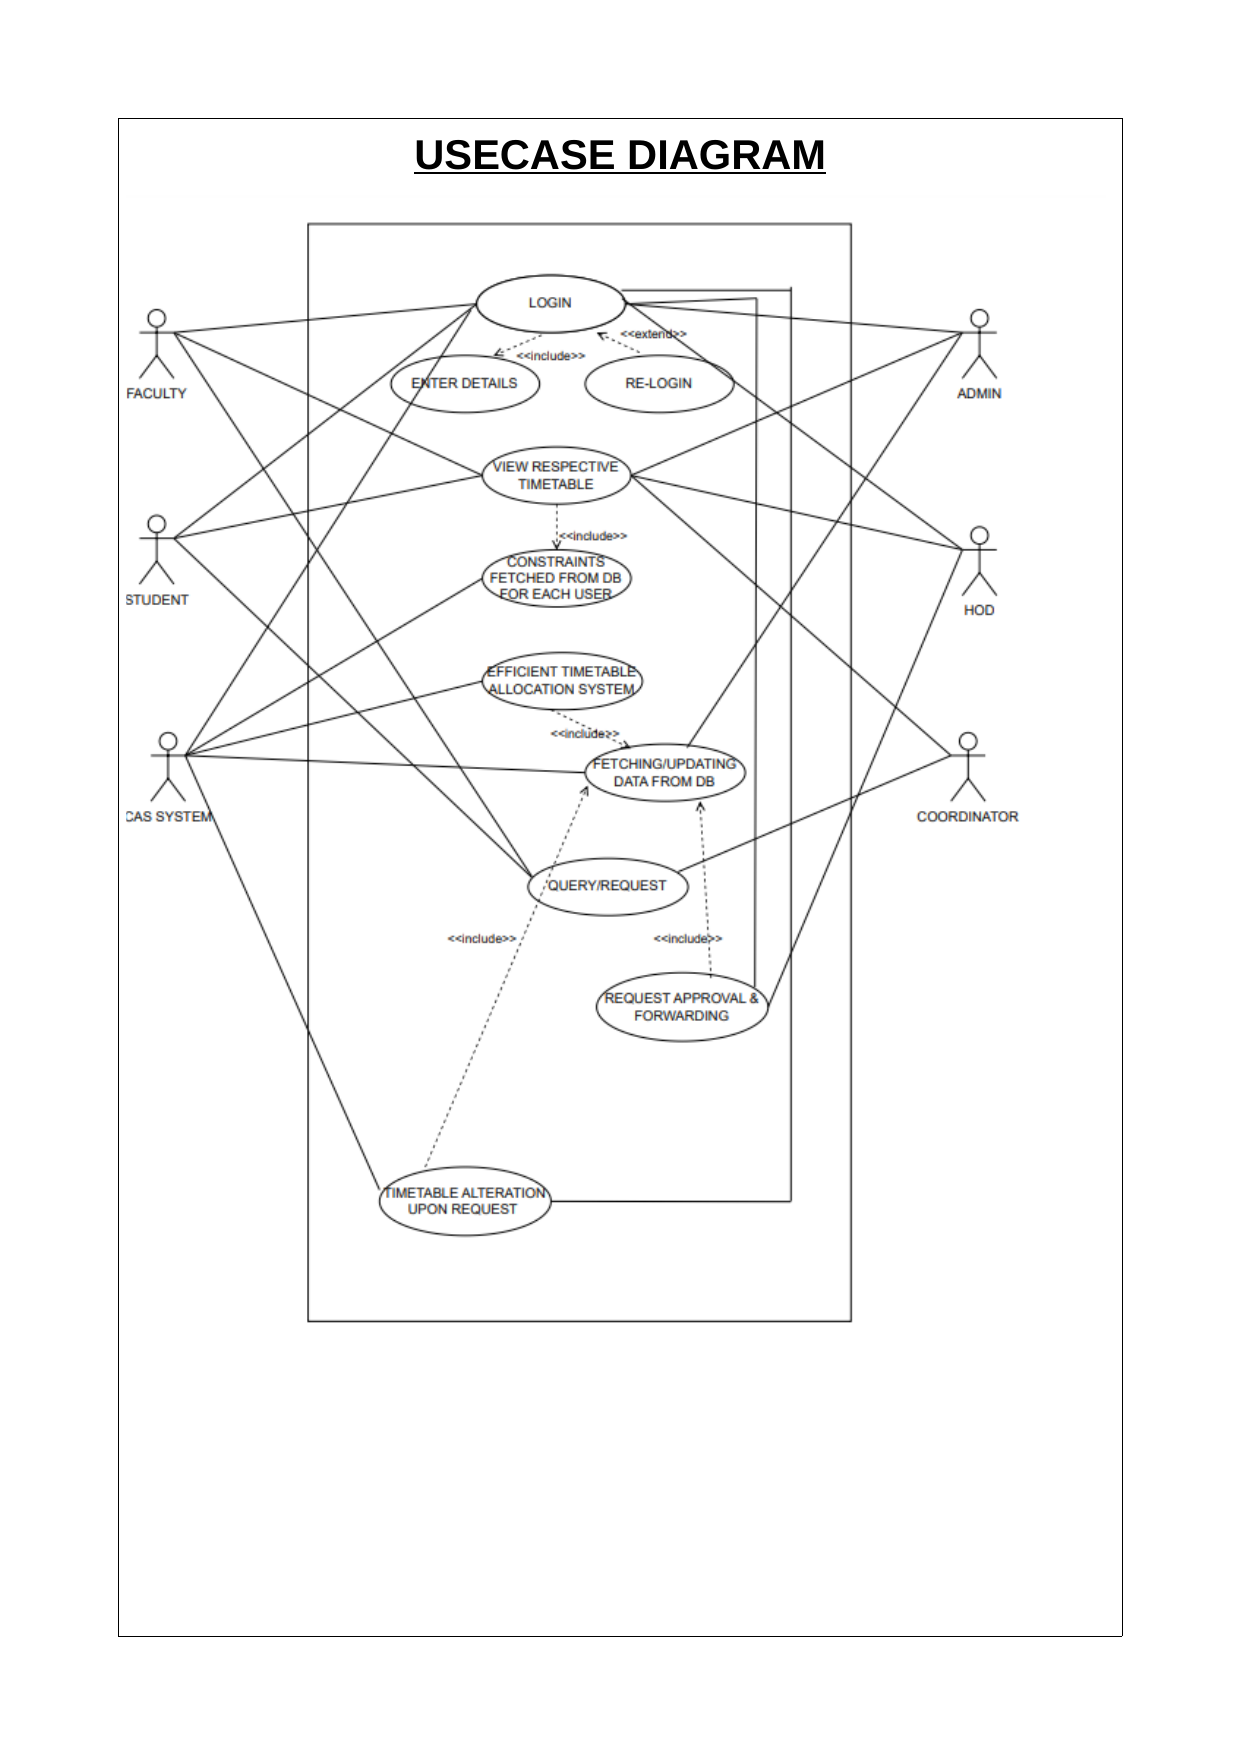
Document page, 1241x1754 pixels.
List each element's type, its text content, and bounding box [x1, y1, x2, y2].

text USECASE DIAGRAM [130, 130, 1110, 178]
picture [126, 195, 1107, 1343]
